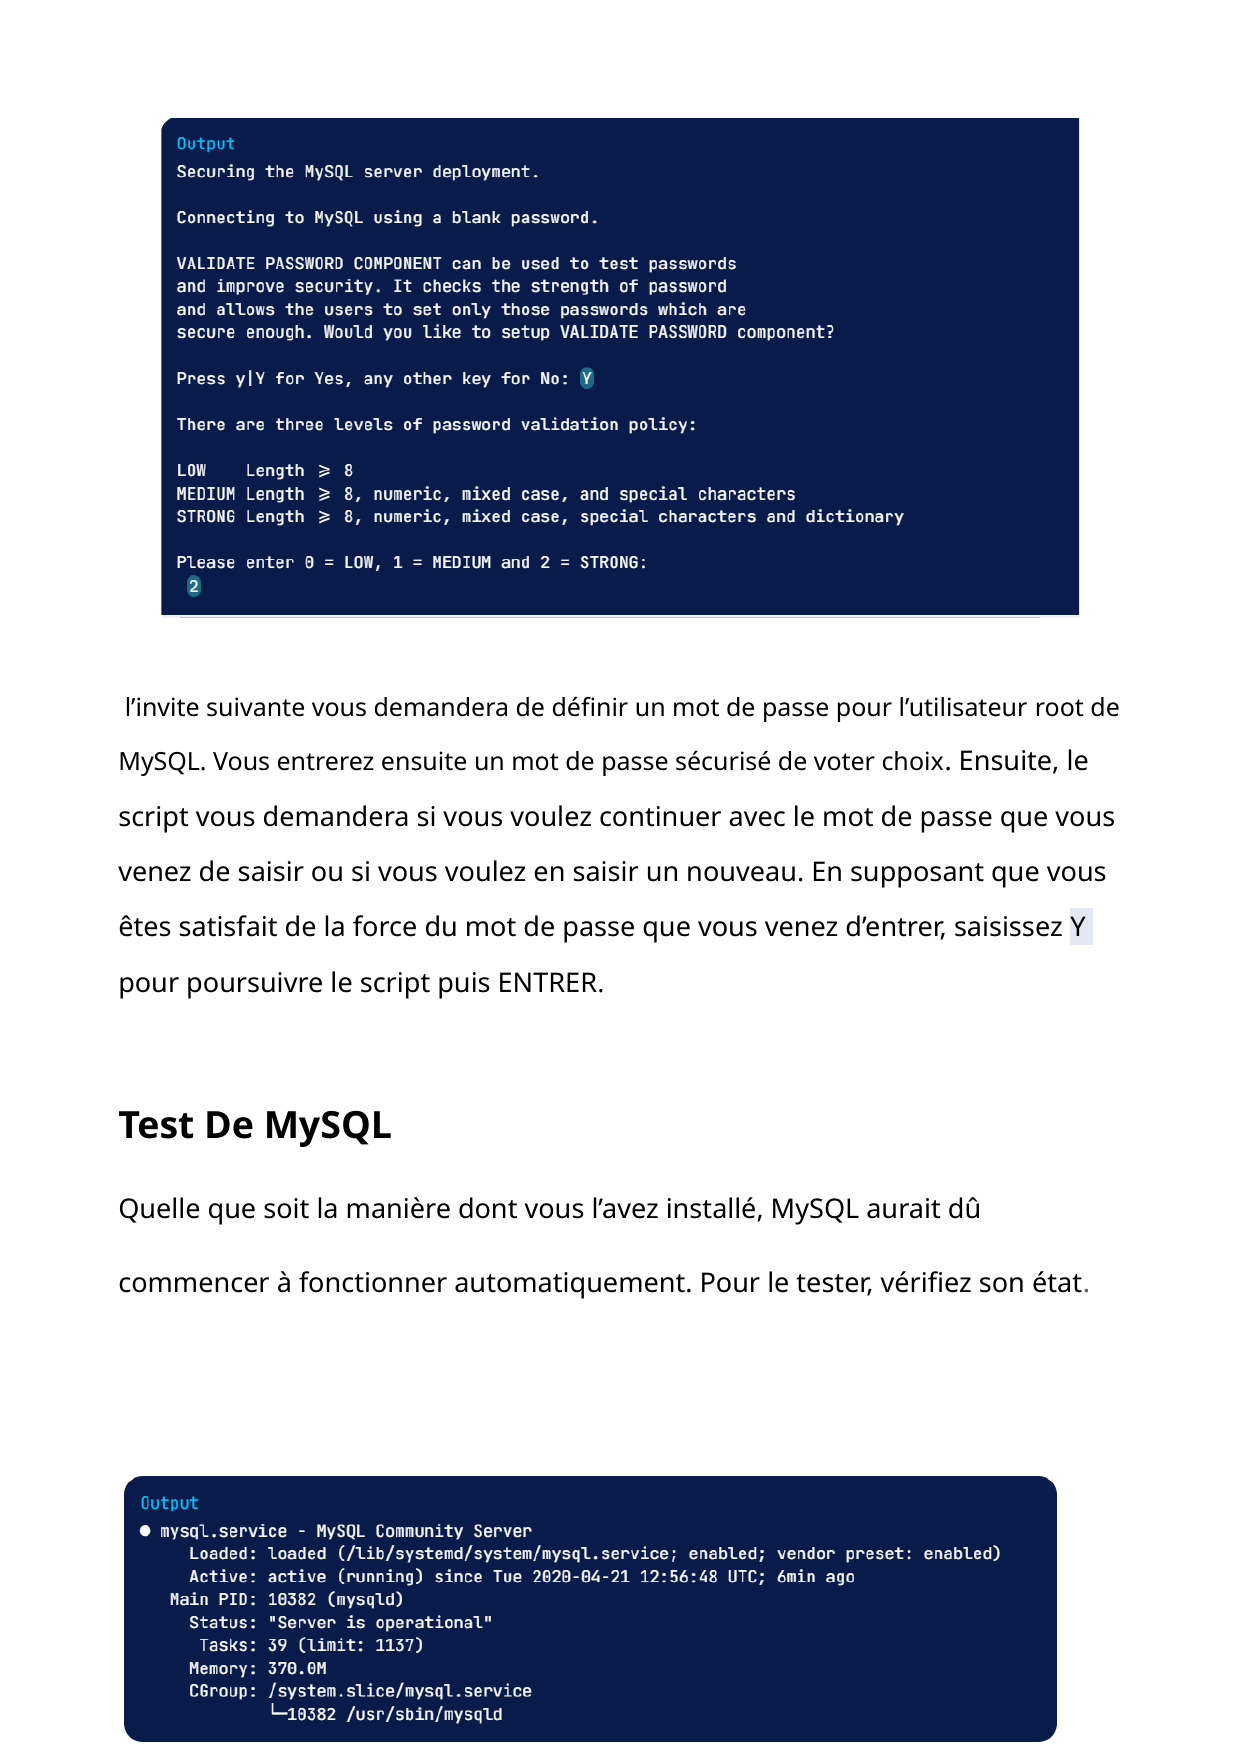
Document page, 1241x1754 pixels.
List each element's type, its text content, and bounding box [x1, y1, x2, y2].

picture [161, 118, 1080, 618]
text Test De MySQL [118, 1099, 1122, 1150]
text l’invite suivante vous demandera de définir un mot de passe pour l’utilisateur root de MySQL. Vous entrerez ensuite un mot de passe sécurisé de voter choix. Ensuite, le script vous demandera si vous voulez continuer avec le mot de passe que vous venez de saisir ou si vous voulez en saisir un nouveau. En supposant que vous êtes satisfait de la force du mot de passe que vous venez d’entrer, saisissez Y pour poursuivre le script puis ENTRER. [118, 689, 1122, 1000]
text Quelle que soit la manière dont vous l’avez installé, MySQL aurait dû commencer à fonctionner automatiquement. Pour le tester, vérifiez son état. [118, 1190, 1122, 1303]
picture [120, 1467, 1061, 1754]
